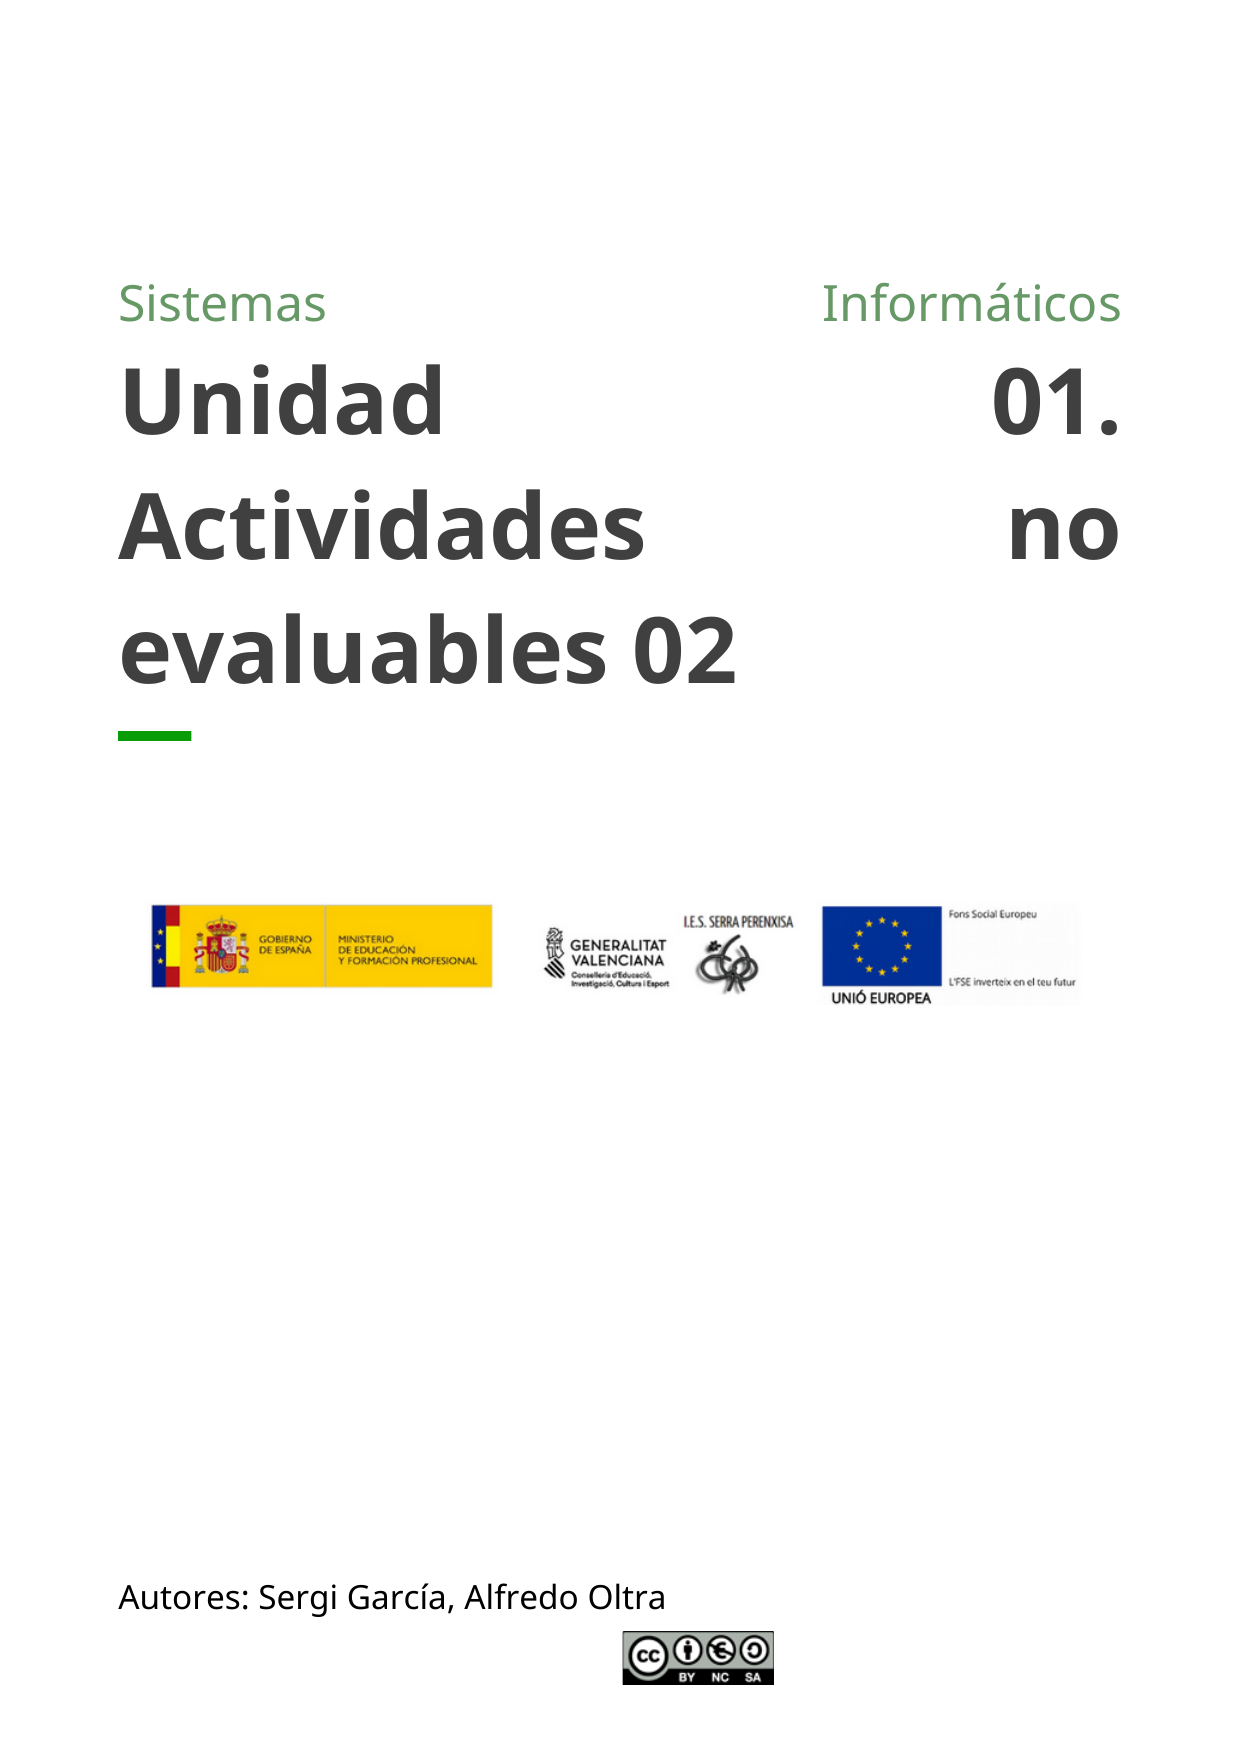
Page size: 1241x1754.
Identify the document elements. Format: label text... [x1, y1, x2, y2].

picture [622, 1631, 774, 1685]
picture [118, 731, 192, 741]
text Autores: Sergi García, Alfredo Oltra [118, 1574, 1122, 1619]
title Sistemas Informáticos Unidad 01. Actividades no evaluables 02 [118, 268, 1122, 711]
picture [118, 885, 1123, 1005]
